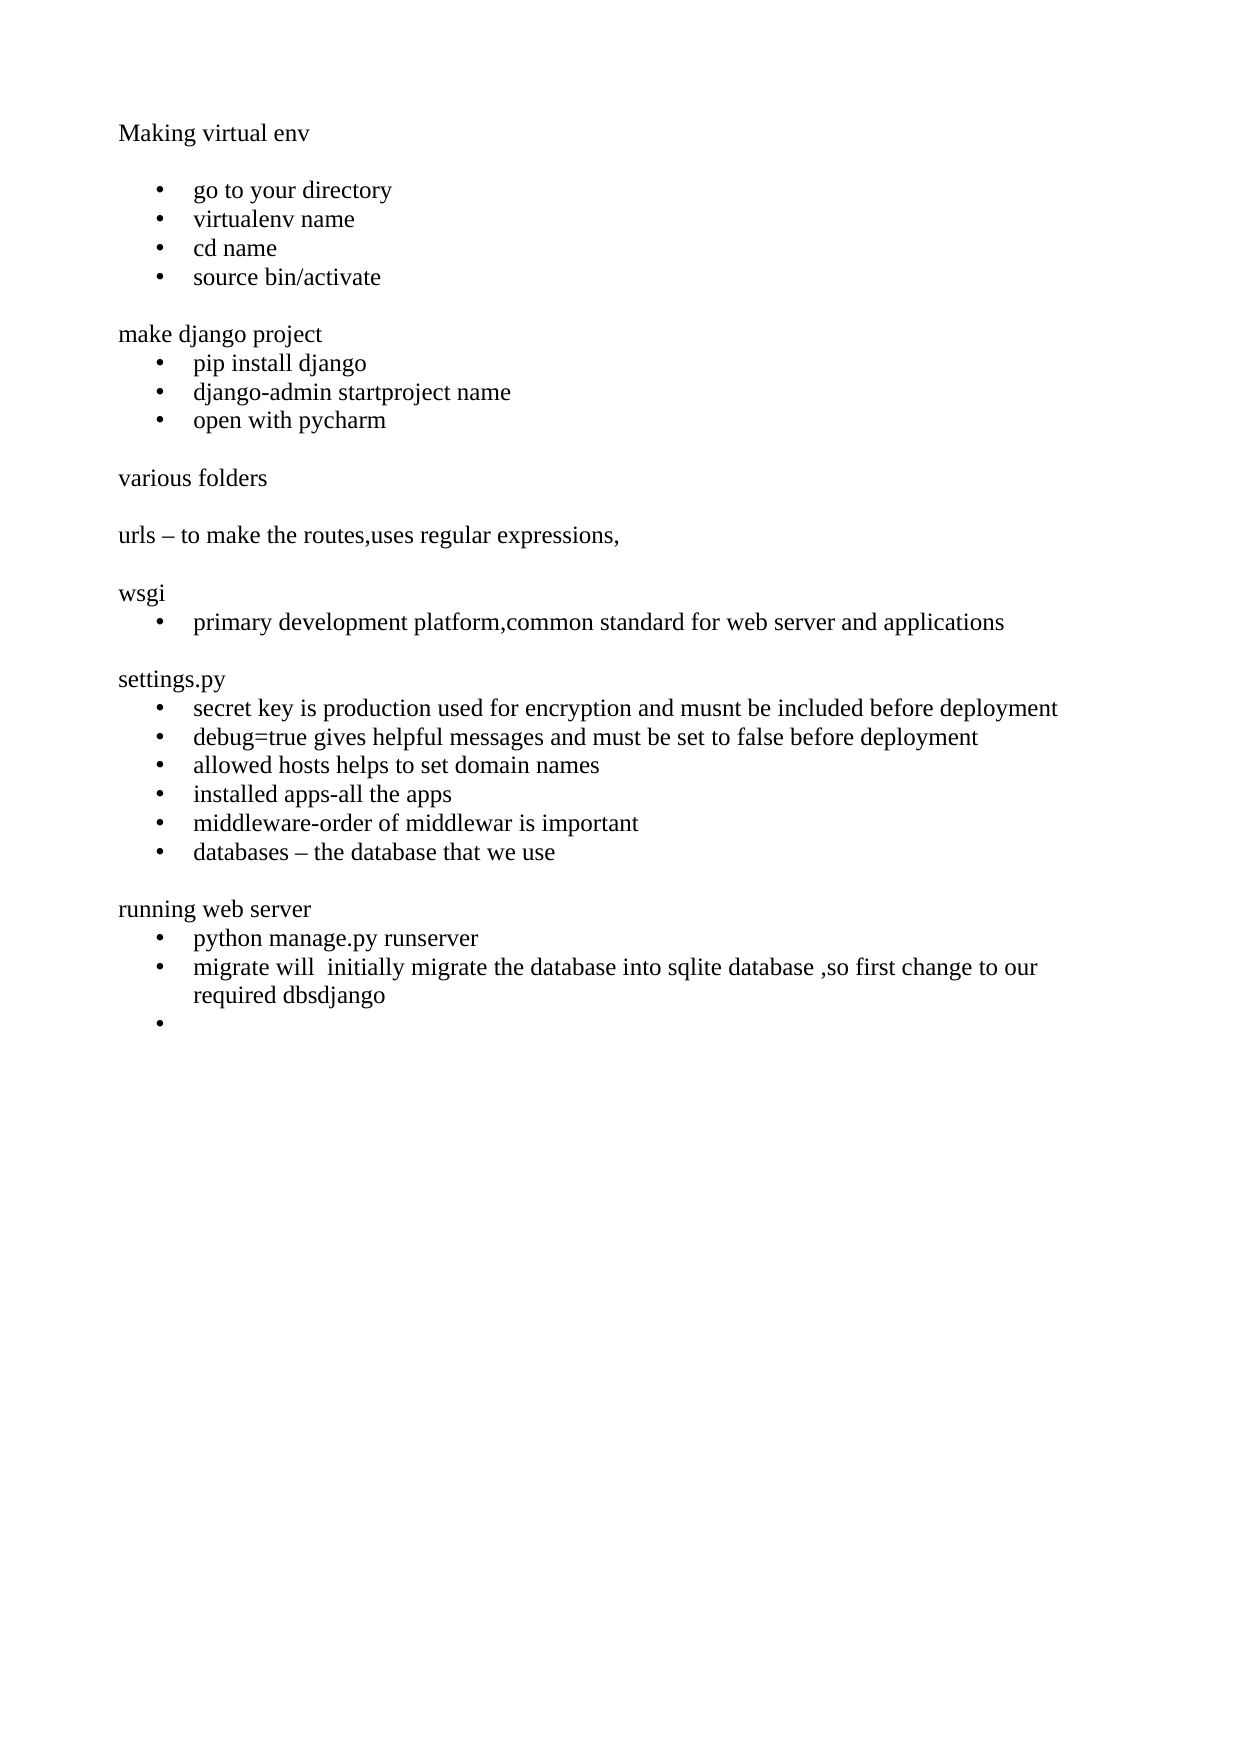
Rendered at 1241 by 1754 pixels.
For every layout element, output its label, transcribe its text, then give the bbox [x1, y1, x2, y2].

list open with pycharm [156, 406, 1122, 434]
list secret key is production used for encryption and musnt be included before deployment [156, 693, 1122, 722]
list primary development platform,common standard for web server and applications [156, 607, 1122, 636]
list allowed hosts helps to set domain names [156, 751, 1122, 779]
text various folders [118, 463, 1122, 492]
list middleware-order of middlewar is important [156, 808, 1122, 837]
list source bin/activate [156, 262, 1122, 291]
list debug=true gives helpful messages and must be set to false before deployment [156, 722, 1122, 751]
list go to your directory [156, 176, 1122, 204]
text wsgi [118, 578, 1122, 607]
list django-admin startproject name [156, 377, 1122, 406]
list pip install django [156, 348, 1122, 377]
text make django project [118, 319, 1122, 348]
list cd name [156, 233, 1122, 262]
text Making virtual env [118, 118, 1122, 147]
text settings.py [118, 664, 1122, 693]
text running web server [118, 894, 1122, 923]
text urls – to make the routes,uses regular expressions, [118, 521, 1122, 549]
list virtualenv name [156, 204, 1122, 233]
list installed apps-all the apps [156, 779, 1122, 808]
list migrate will initially migrate the database into sqlite database ,so first change to our required dbsdjango [156, 952, 1122, 1009]
list databases – the database that we use [156, 837, 1122, 866]
list python manage.py runserver [156, 923, 1122, 952]
